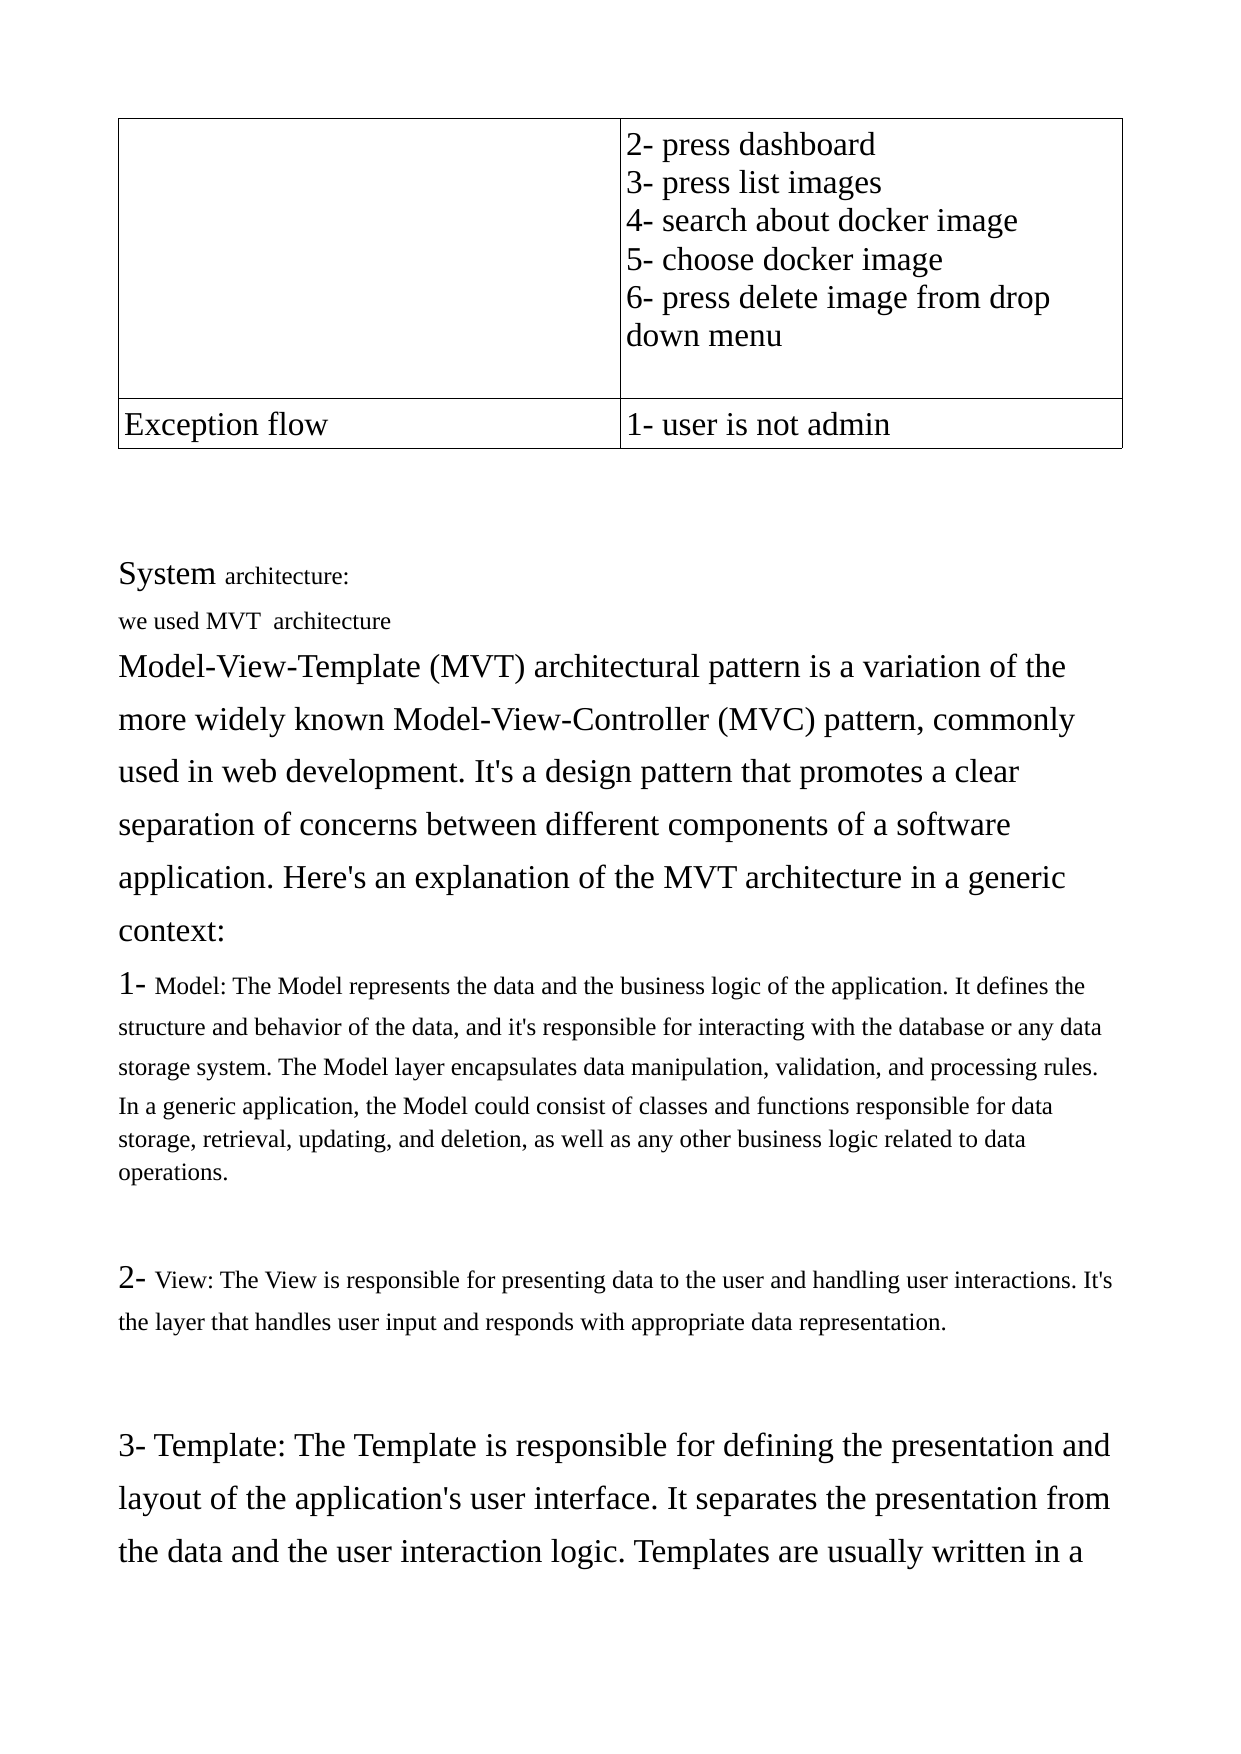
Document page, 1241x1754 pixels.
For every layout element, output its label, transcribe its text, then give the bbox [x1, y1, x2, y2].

table_cell 1- user is not admin [621, 399, 1122, 448]
text System architecture: [118, 554, 1122, 592]
text Model-View-Template (MVT) architectural pattern is a variation of the more widely known Model-View-Controller (MVC) pattern, commonly used in web development. It's a design pattern that promotes a clear separation of concerns between different components of a software application. Here's an explanation of the MVT architecture in a generic context: [118, 646, 1122, 948]
table_cell 2- press dashboard 3- press list images 4- search about docker image 5- choose docker image 6- press delete image from drop down menu [621, 119, 1122, 398]
text In a generic application, the Model could consist of classes and functions responsible for data storage, retrieval, updating, and deletion, as well as any other business logic related to data operations. [118, 1091, 1122, 1186]
table_cell Exception flow [119, 399, 620, 448]
text 2- View: The View is responsible for presenting data to the user and handling user interactions. It's the layer that handles user input and responds with appropriate data representation. [118, 1258, 1122, 1336]
table_cell [119, 119, 620, 398]
text 3- Template: The Template is responsible for defining the presentation and layout of the application's user interface. It separates the presentation from the data and the user interaction logic. Templates are usually written in a [118, 1426, 1122, 1569]
text 1- Model: The Model represents the data and the business logic of the application. It defines the structure and behavior of the data, and it's responsible for interacting with the database or any data storage system. The Model layer encapsulates data manipulation, validation, and processing rules. [118, 963, 1122, 1080]
text we used MVT architecture [118, 606, 1122, 635]
